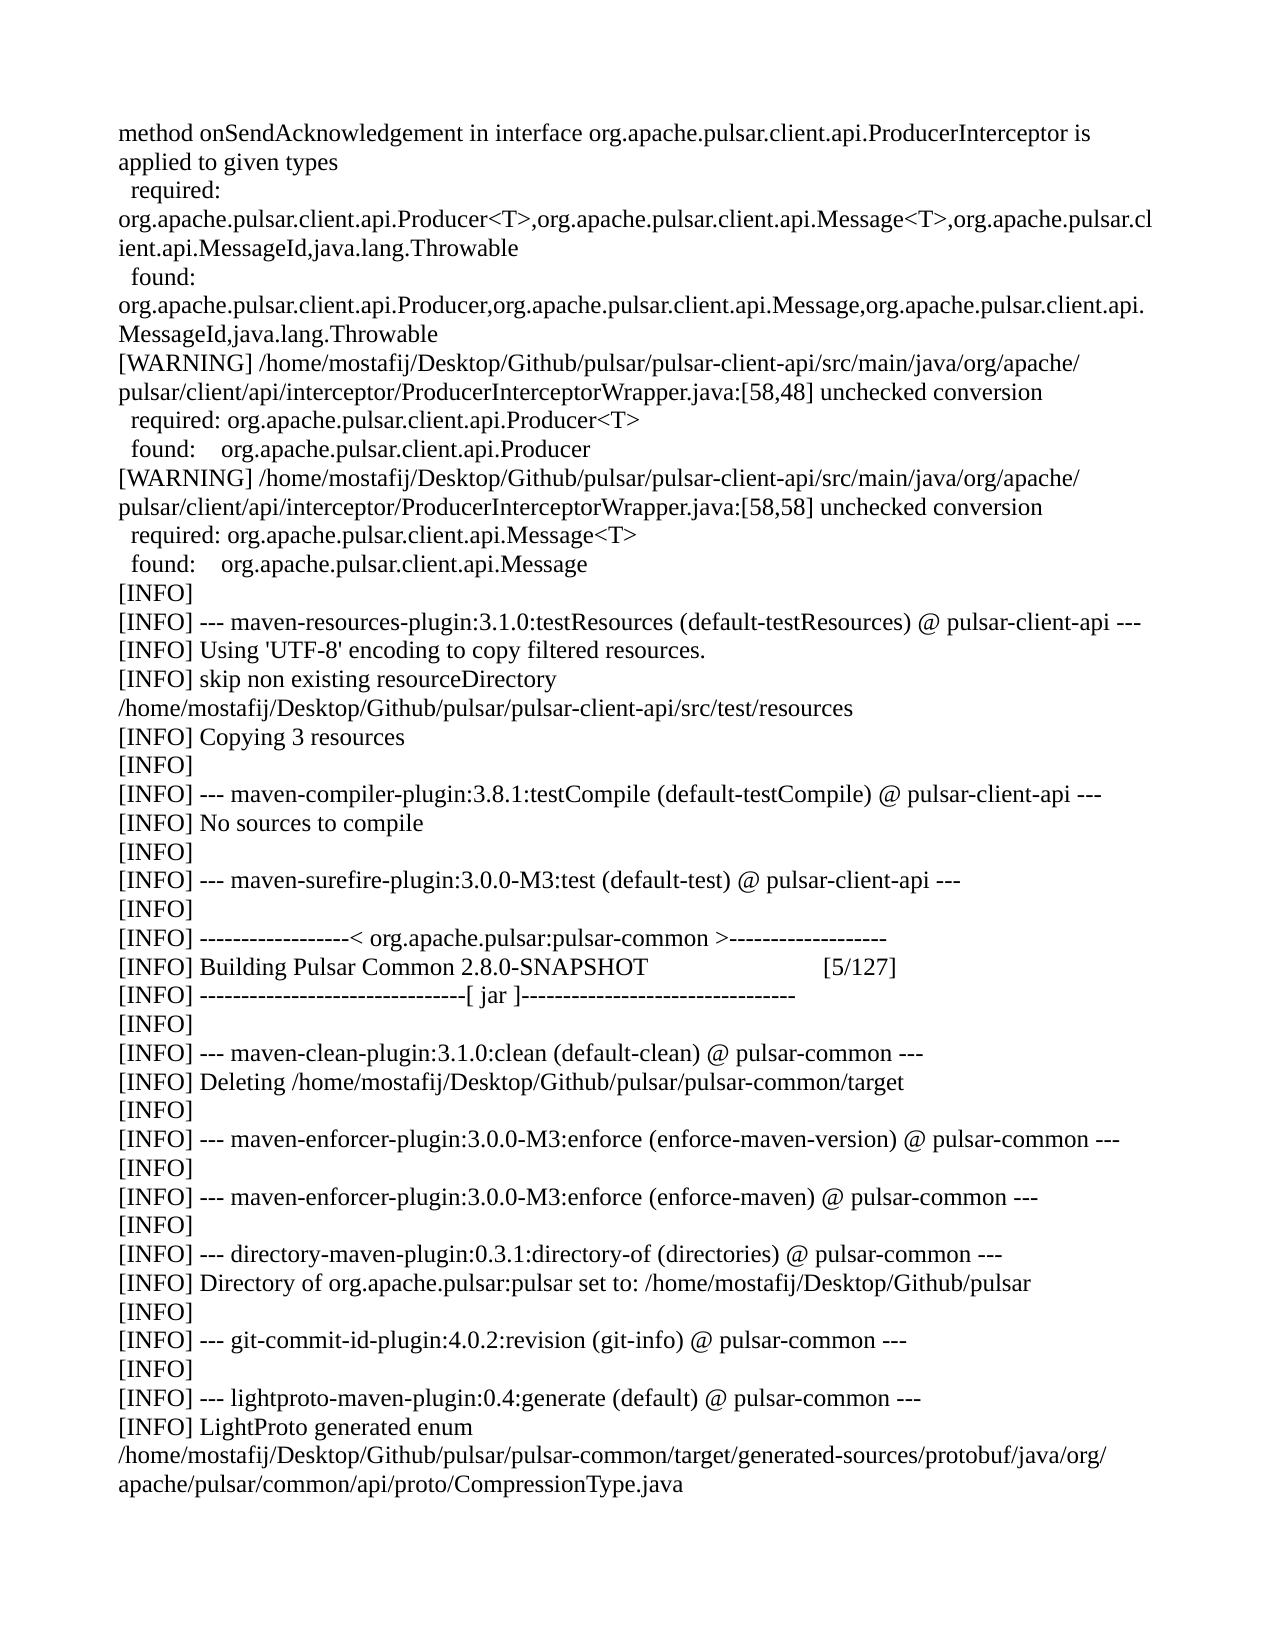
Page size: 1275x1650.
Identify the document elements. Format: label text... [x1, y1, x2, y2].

text [INFO] --- git-commit-id-plugin:4.0.2:revision (git-info) @ pulsar-common --- [118, 1326, 1157, 1354]
text [INFO] --- maven-resources-plugin:3.1.0:testResources (default-testResources) @ pulsar-client-api --- [118, 607, 1157, 636]
text [INFO] skip non existing resourceDirectory /home/mostafij/Desktop/Github/pulsar/pulsar-client-api/src/test/resources [118, 664, 1157, 722]
text [INFO] [118, 1297, 1157, 1326]
text [INFO] --- directory-maven-plugin:0.3.1:directory-of (directories) @ pulsar-common --- [118, 1239, 1157, 1268]
text [INFO] Copying 3 resources [118, 722, 1157, 751]
text required: org.apache.pulsar.client.api.Producer<T>,org.apache.pulsar.client.api.Message<T>,org.apache.pulsar.client.api.MessageId,java.lang.Throwable [118, 176, 1157, 262]
text [INFO] --------------------------------[ jar ]--------------------------------- [118, 981, 1157, 1009]
text required: org.apache.pulsar.client.api.Producer<T> [118, 406, 1157, 434]
text [INFO] [118, 837, 1157, 866]
text [INFO] [118, 1153, 1157, 1182]
text [WARNING] /home/mostafij/Desktop/Github/pulsar/pulsar-client-api/src/main/java/org/apache/pulsar/client/api/interceptor/ProducerInterceptorWrapper.java:[58,48] unchecked conversion [118, 348, 1157, 406]
text [INFO] --- lightproto-maven-plugin:0.4:generate (default) @ pulsar-common --- [118, 1383, 1157, 1412]
text method onSendAcknowledgement in interface org.apache.pulsar.client.api.ProducerInterceptor is applied to given types [118, 118, 1157, 176]
text [INFO] [118, 578, 1157, 607]
text [INFO] [118, 1211, 1157, 1239]
text [INFO] [118, 751, 1157, 779]
text [INFO] --- maven-compiler-plugin:3.8.1:testCompile (default-testCompile) @ pulsar-client-api --- [118, 779, 1157, 808]
text [INFO] [118, 894, 1157, 923]
text [INFO] [118, 1009, 1157, 1038]
text [INFO] Building Pulsar Common 2.8.0-SNAPSHOT [5/127] [118, 952, 1157, 981]
text [INFO] Deleting /home/mostafij/Desktop/Github/pulsar/pulsar-common/target [118, 1067, 1157, 1096]
text found: org.apache.pulsar.client.api.Message [118, 549, 1157, 578]
text [INFO] Using 'UTF-8' encoding to copy filtered resources. [118, 636, 1157, 664]
text [INFO] ------------------< org.apache.pulsar:pulsar-common >------------------- [118, 923, 1157, 952]
text [INFO] LightProto generated enum /home/mostafij/Desktop/Github/pulsar/pulsar-common/target/generated-sources/protobuf/java/org/apache/pulsar/common/api/proto/CompressionType.java [118, 1412, 1157, 1498]
text [INFO] --- maven-clean-plugin:3.1.0:clean (default-clean) @ pulsar-common --- [118, 1038, 1157, 1067]
text [INFO] --- maven-surefire-plugin:3.0.0-M3:test (default-test) @ pulsar-client-api --- [118, 866, 1157, 894]
text [INFO] [118, 1354, 1157, 1383]
text [INFO] --- maven-enforcer-plugin:3.0.0-M3:enforce (enforce-maven) @ pulsar-common --- [118, 1182, 1157, 1211]
text [WARNING] /home/mostafij/Desktop/Github/pulsar/pulsar-client-api/src/main/java/org/apache/pulsar/client/api/interceptor/ProducerInterceptorWrapper.java:[58,58] unchecked conversion [118, 463, 1157, 521]
text found: org.apache.pulsar.client.api.Producer [118, 434, 1157, 463]
text [INFO] Directory of org.apache.pulsar:pulsar set to: /home/mostafij/Desktop/Github/pulsar [118, 1268, 1157, 1297]
text [INFO] No sources to compile [118, 808, 1157, 837]
text required: org.apache.pulsar.client.api.Message<T> [118, 521, 1157, 549]
text found: org.apache.pulsar.client.api.Producer,org.apache.pulsar.client.api.Message,org.apache.pulsar.client.api.MessageId,java.lang.Throwable [118, 262, 1157, 348]
text [INFO] --- maven-enforcer-plugin:3.0.0-M3:enforce (enforce-maven-version) @ pulsar-common --- [118, 1124, 1157, 1153]
text [INFO] [118, 1096, 1157, 1124]
